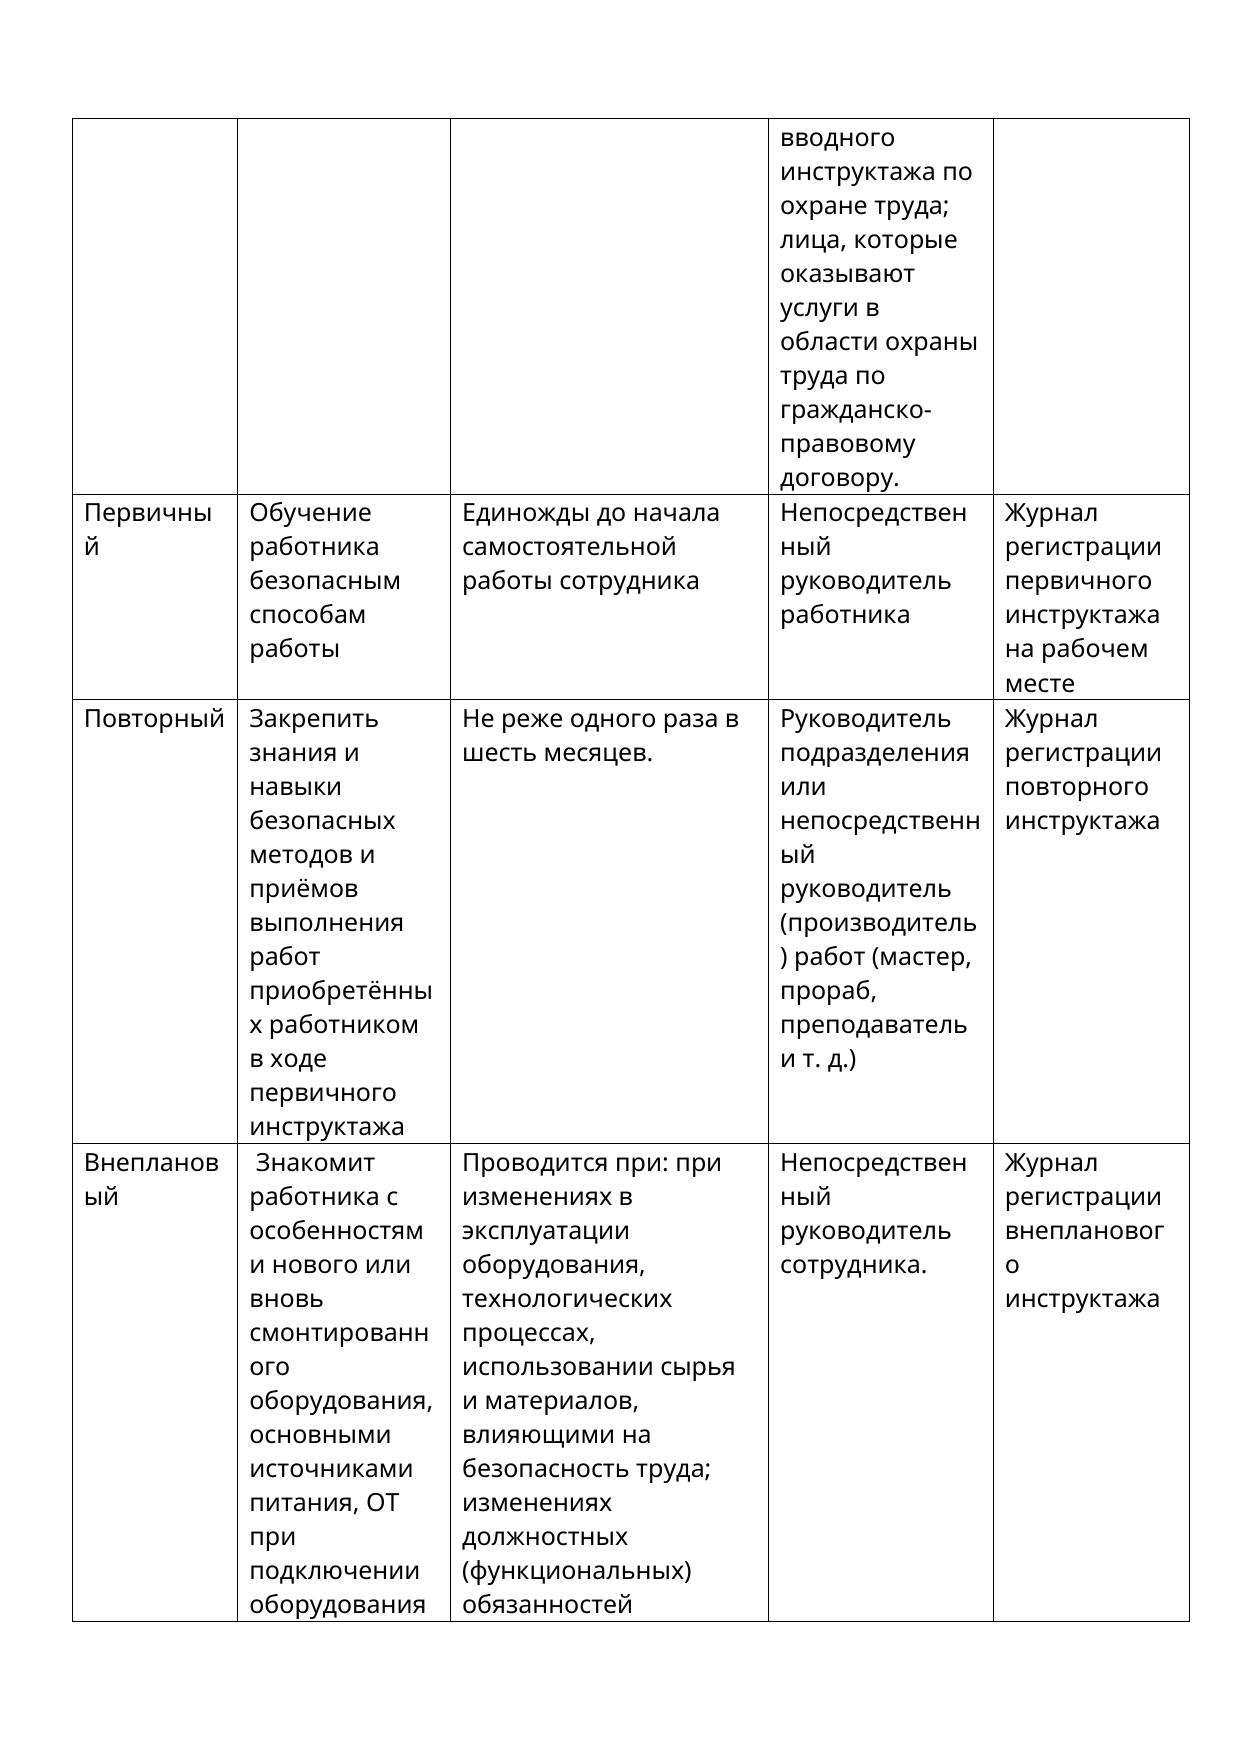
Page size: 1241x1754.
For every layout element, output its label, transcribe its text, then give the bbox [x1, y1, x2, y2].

table_cell Первичный [73, 495, 237, 699]
table_cell Руководитель подразделения или непосредственный руководитель (производитель) работ (мастер, прораб, преподаватель и т. д.) [769, 700, 993, 1143]
table_cell Не реже одного раза в шесть месяцев. [451, 700, 768, 1143]
table_cell Журнал регистрации первичного инструктажа на рабочем месте [994, 495, 1189, 699]
table_cell [73, 119, 237, 494]
table_cell [451, 119, 768, 494]
table_cell Повторный [73, 700, 237, 1143]
table_cell Закрепить знания и навыки безопасных методов и приёмов выполнения работ приобретённых работником в ходе первичного инструктажа [238, 700, 450, 1143]
table_cell Журнал регистрации внепланового инструктажа [994, 1144, 1189, 1621]
table_cell [994, 119, 1189, 494]
table_cell Проводится при: при изменениях в эксплуатации оборудования, технологических процессах, использовании сырья и материалов, влияющими на безопасность труда; изменениях должностных (функциональных) обязанностей [451, 1144, 768, 1621]
table_cell [238, 119, 450, 494]
table_cell Обучение работника безопасным способам работы [238, 495, 450, 699]
table_cell Единожды до начала самостоятельной работы сотрудника [451, 495, 768, 699]
table_cell вводного инструктажа по охране труда; лица, которые оказывают услуги в области охраны труда по гражданско-правовому договору. [769, 119, 993, 494]
table_cell Журнал регистрации повторного инструктажа [994, 700, 1189, 1143]
table_cell Непосредственный руководитель сотрудника. [769, 1144, 993, 1621]
table_cell Внеплановый [73, 1144, 237, 1621]
table_cell Непосредственный руководитель работника [769, 495, 993, 699]
table_cell Знакомит работника с особенностями нового или вновь смонтированного оборудования, основными источниками питания, ОТ при подключении оборудования [238, 1144, 450, 1621]
